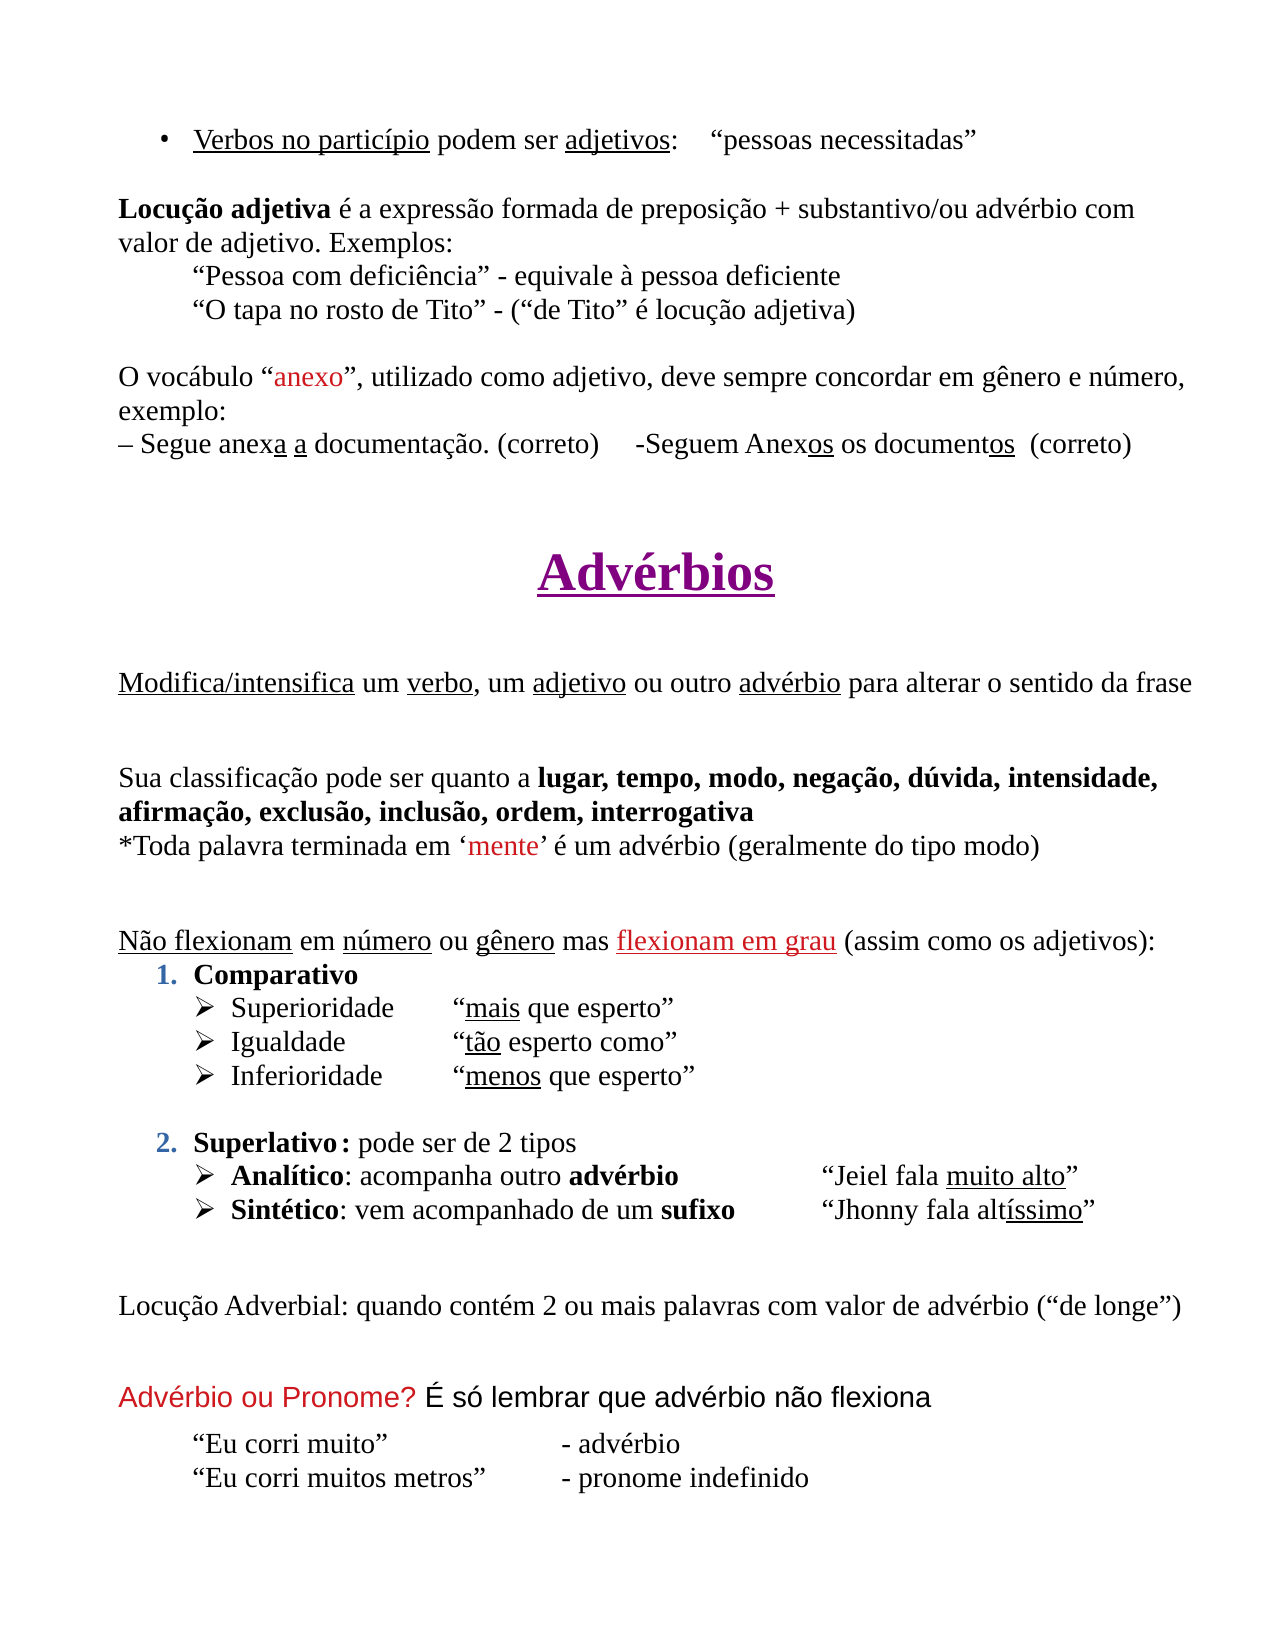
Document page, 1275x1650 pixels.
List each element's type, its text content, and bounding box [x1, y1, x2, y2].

text “O tapa no rosto de Tito” - (“de Tito” é locução adjetiva) [118, 292, 1193, 326]
list Superlativo : pode ser de 2 tipos [156, 1125, 1193, 1158]
subtitle Advérbio ou Pronome? É só lembrar que advérbio não flexiona [118, 1347, 1193, 1414]
list Inferioridade “menos que esperto” [193, 1058, 1193, 1125]
text Não flexionam em número ou gênero mas flexionam em grau (assim como os adjetivos): [118, 923, 1193, 957]
text “Eu corri muito” - advérbio [118, 1426, 1193, 1460]
text *Toda palavra terminada em ‘mente’ é um advérbio (geralmente do tipo modo) [118, 828, 1193, 861]
text “Pessoa com deficiência” - equivale à pessoa deficiente [118, 258, 1193, 292]
text Locução Adverbial: quando contém 2 ou mais palavras com valor de advérbio (“de longe”) [118, 1288, 1193, 1322]
list Verbos no particípio podem ser adjetivos: “pessoas necessitadas” [156, 118, 1193, 158]
text Locução adjetiva é a expressão formada de preposição + substantivo/ou advérbio com valor de adjetivo. Exemplos: [118, 191, 1193, 258]
text – Segue anexa a documentação. (correto) -Seguem Anexos os documentos (correto) [118, 426, 1193, 460]
list Igualdade “tão esperto como” [193, 1024, 1193, 1058]
list Superioridade “mais que esperto” [193, 991, 1193, 1024]
list Analítico: acompanha outro advérbio “Jeiel fala muito alto” [193, 1158, 1193, 1192]
list Sintético: vem acompanhado de um sufixo “Jhonny fala altíssimo” [193, 1192, 1193, 1226]
text O vocábulo “anexo”, utilizado como adjetivo, deve sempre concordar em gênero e número, exemplo: [118, 359, 1193, 426]
text Advérbios [118, 540, 1193, 602]
text “Eu corri muitos metros” - pronome indefinido [118, 1460, 1193, 1493]
text Modifica/intensifica um verbo, um adjetivo ou outro advérbio para alterar o sentido da frase [118, 665, 1193, 698]
list Comparativo [156, 957, 1193, 991]
text Sua classificação pode ser quanto a lugar, tempo, modo, negação, dúvida, intensidade, afirmação, exclusão, inclusão, ordem, interrogativa [118, 761, 1193, 828]
